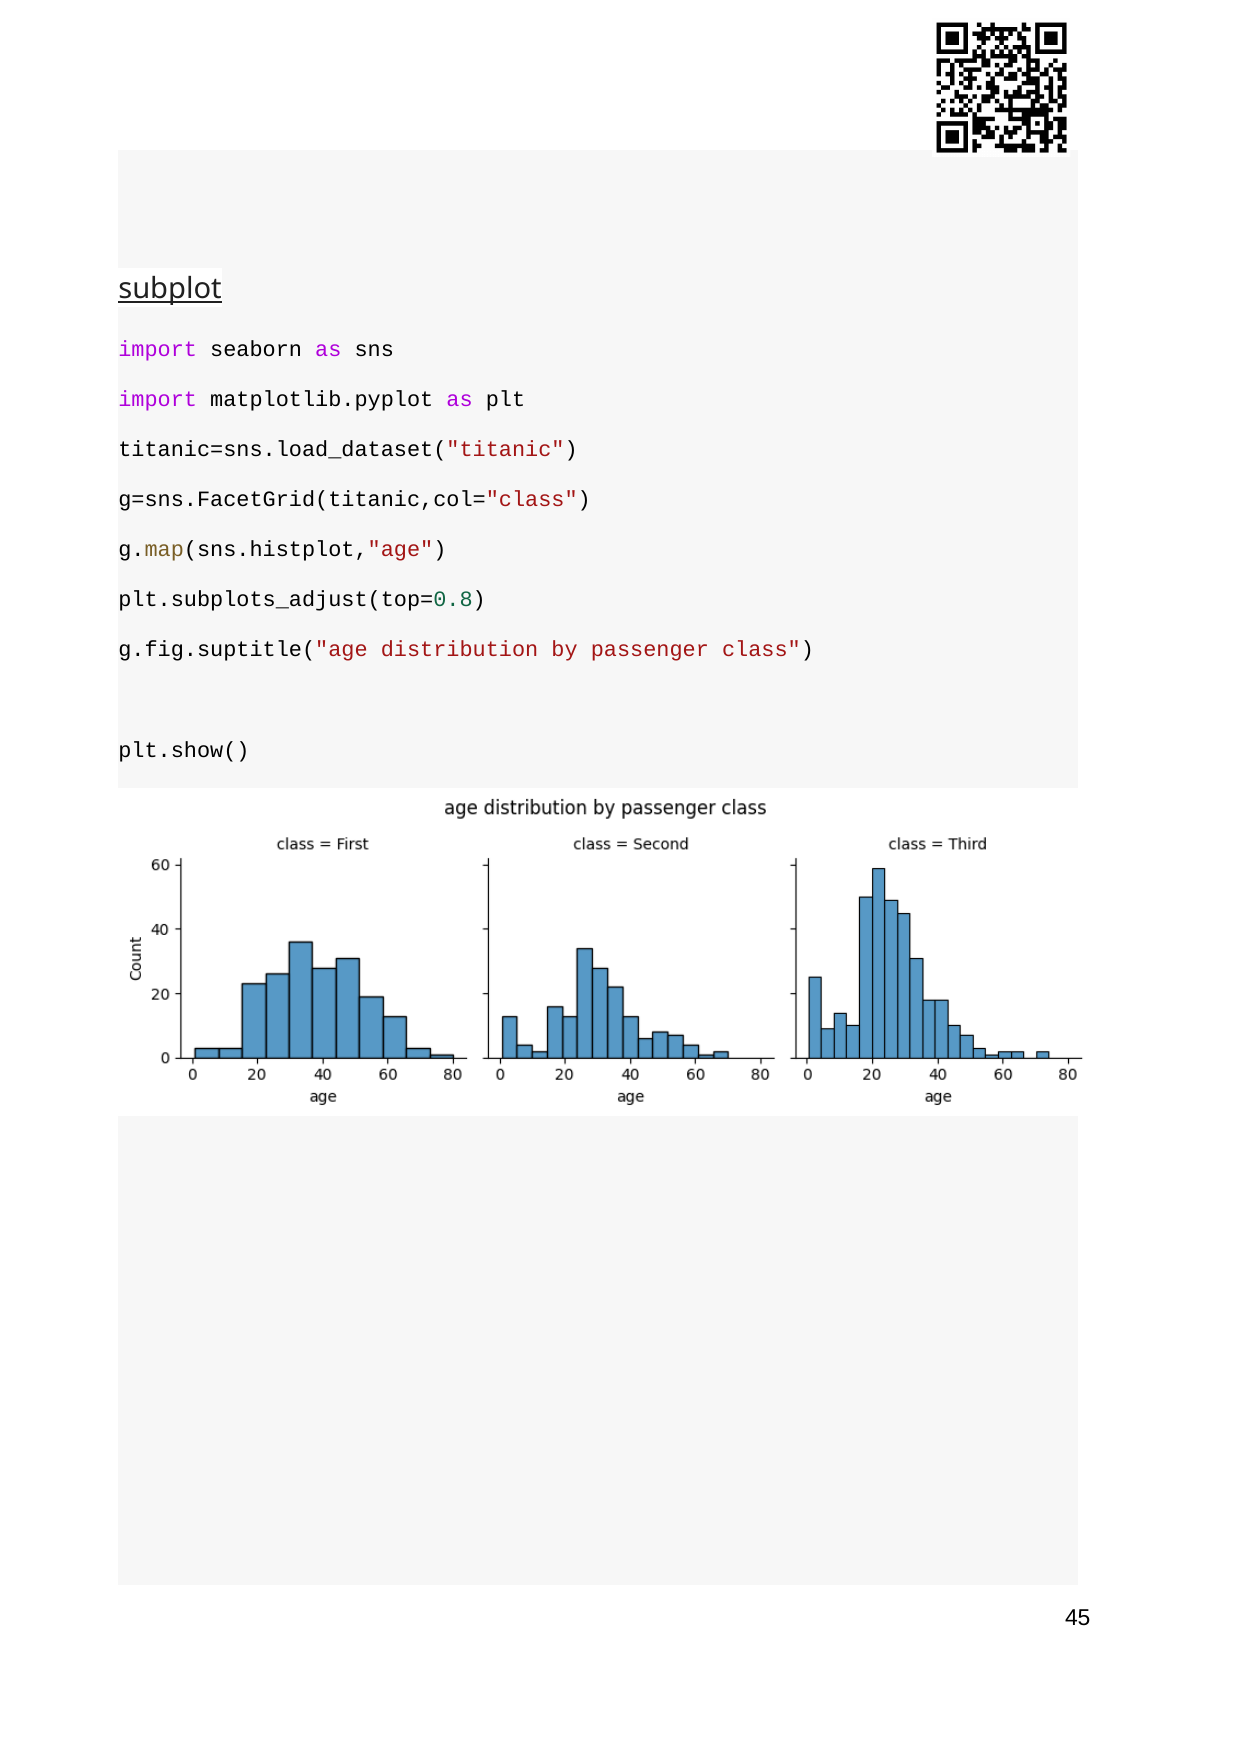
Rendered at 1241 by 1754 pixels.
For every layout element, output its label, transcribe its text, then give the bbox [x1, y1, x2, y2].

text import matplotlib.pyplot as plt [118, 388, 1078, 413]
text plt.show() [118, 739, 1078, 763]
text g.map(sns.histplot,"age") [118, 538, 1078, 563]
text import seaborn as sns [118, 338, 1078, 363]
text g=sns.FacetGrid(titanic,col="class") [118, 488, 1078, 513]
text plt.subplots_adjust(top=0.8) [118, 588, 1078, 613]
text titanic=sns.load_dataset("titanic") [118, 438, 1078, 463]
text g.fig.suptitle("age distribution by passenger class") [118, 638, 1078, 663]
text subplot [118, 268, 1078, 307]
